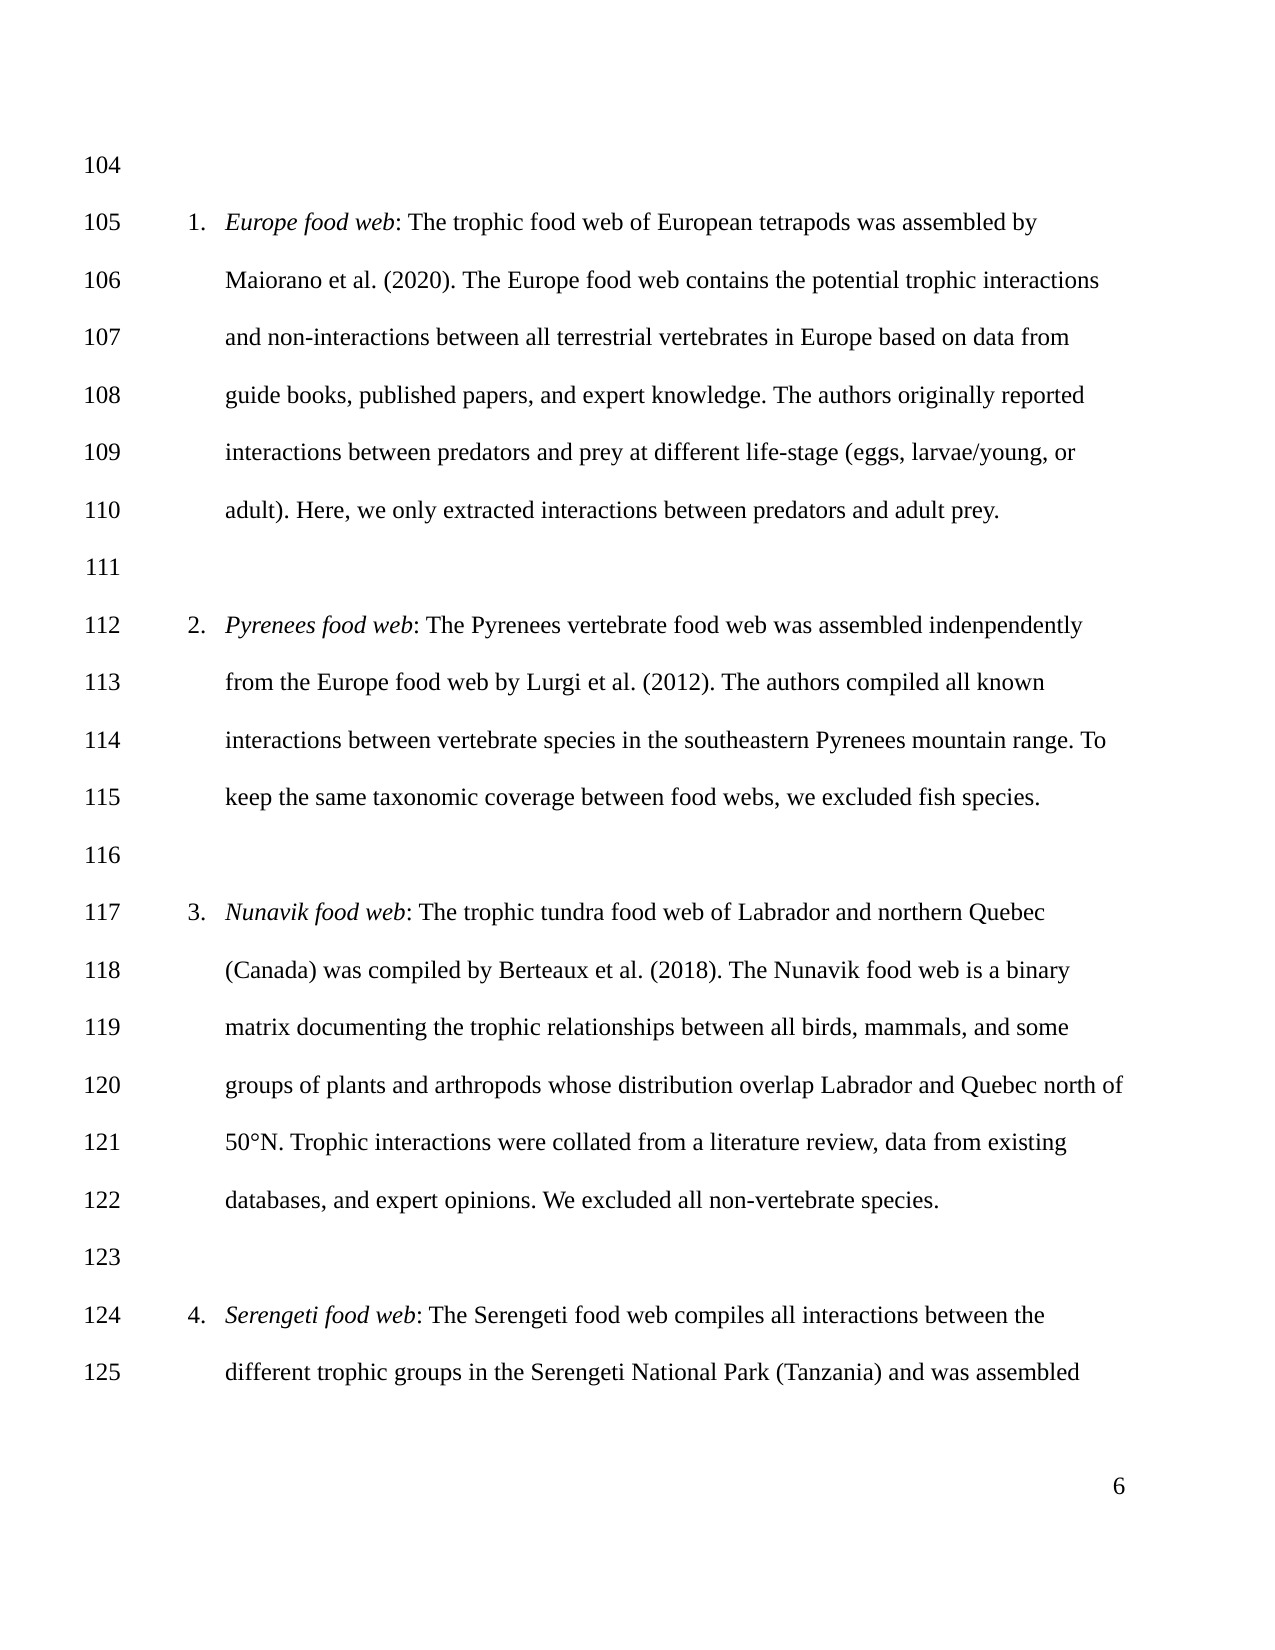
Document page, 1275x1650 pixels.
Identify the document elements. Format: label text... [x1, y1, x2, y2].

list Europe food web: The trophic food web of European tetrapods was assembled by Maiorano et al. (2020). The Europe food web contains the potential trophic interactions and non-interactions between all terrestrial vertebrates in Europe based on data from guide books, published papers, and expert knowledge. The authors originally reported interactions between predators and prey at different life-stage (eggs, larvae/young, or adult). Here, we only extracted interactions between predators and adult prey. [187, 207, 1125, 524]
list Pyrenees food web: The Pyrenees vertebrate food web was assembled indenpendently from the Europe food web by Lurgi et al. (2012). The authors compiled all known interactions between vertebrate species in the southeastern Pyrenees mountain range. To keep the same taxonomic coverage between food webs, we excluded fish species. [187, 610, 1125, 811]
list Serengeti food web: The Serengeti food web compiles all interactions between the different trophic groups in the Serengeti National Park (Tanzania) and was assembled [187, 1300, 1125, 1386]
list Nunavik food web: The trophic tundra food web of Labrador and northern Quebec (Canada) was compiled by Berteaux et al. (2018). The Nunavik food web is a binary matrix documenting the trophic relationships between all birds, mammals, and some groups of plants and arthropods whose distribution overlap Labrador and Quebec north of 50°N. Trophic interactions were collated from a literature review, data from existing databases, and expert opinions. We excluded all non-vertebrate species. [187, 897, 1125, 1214]
